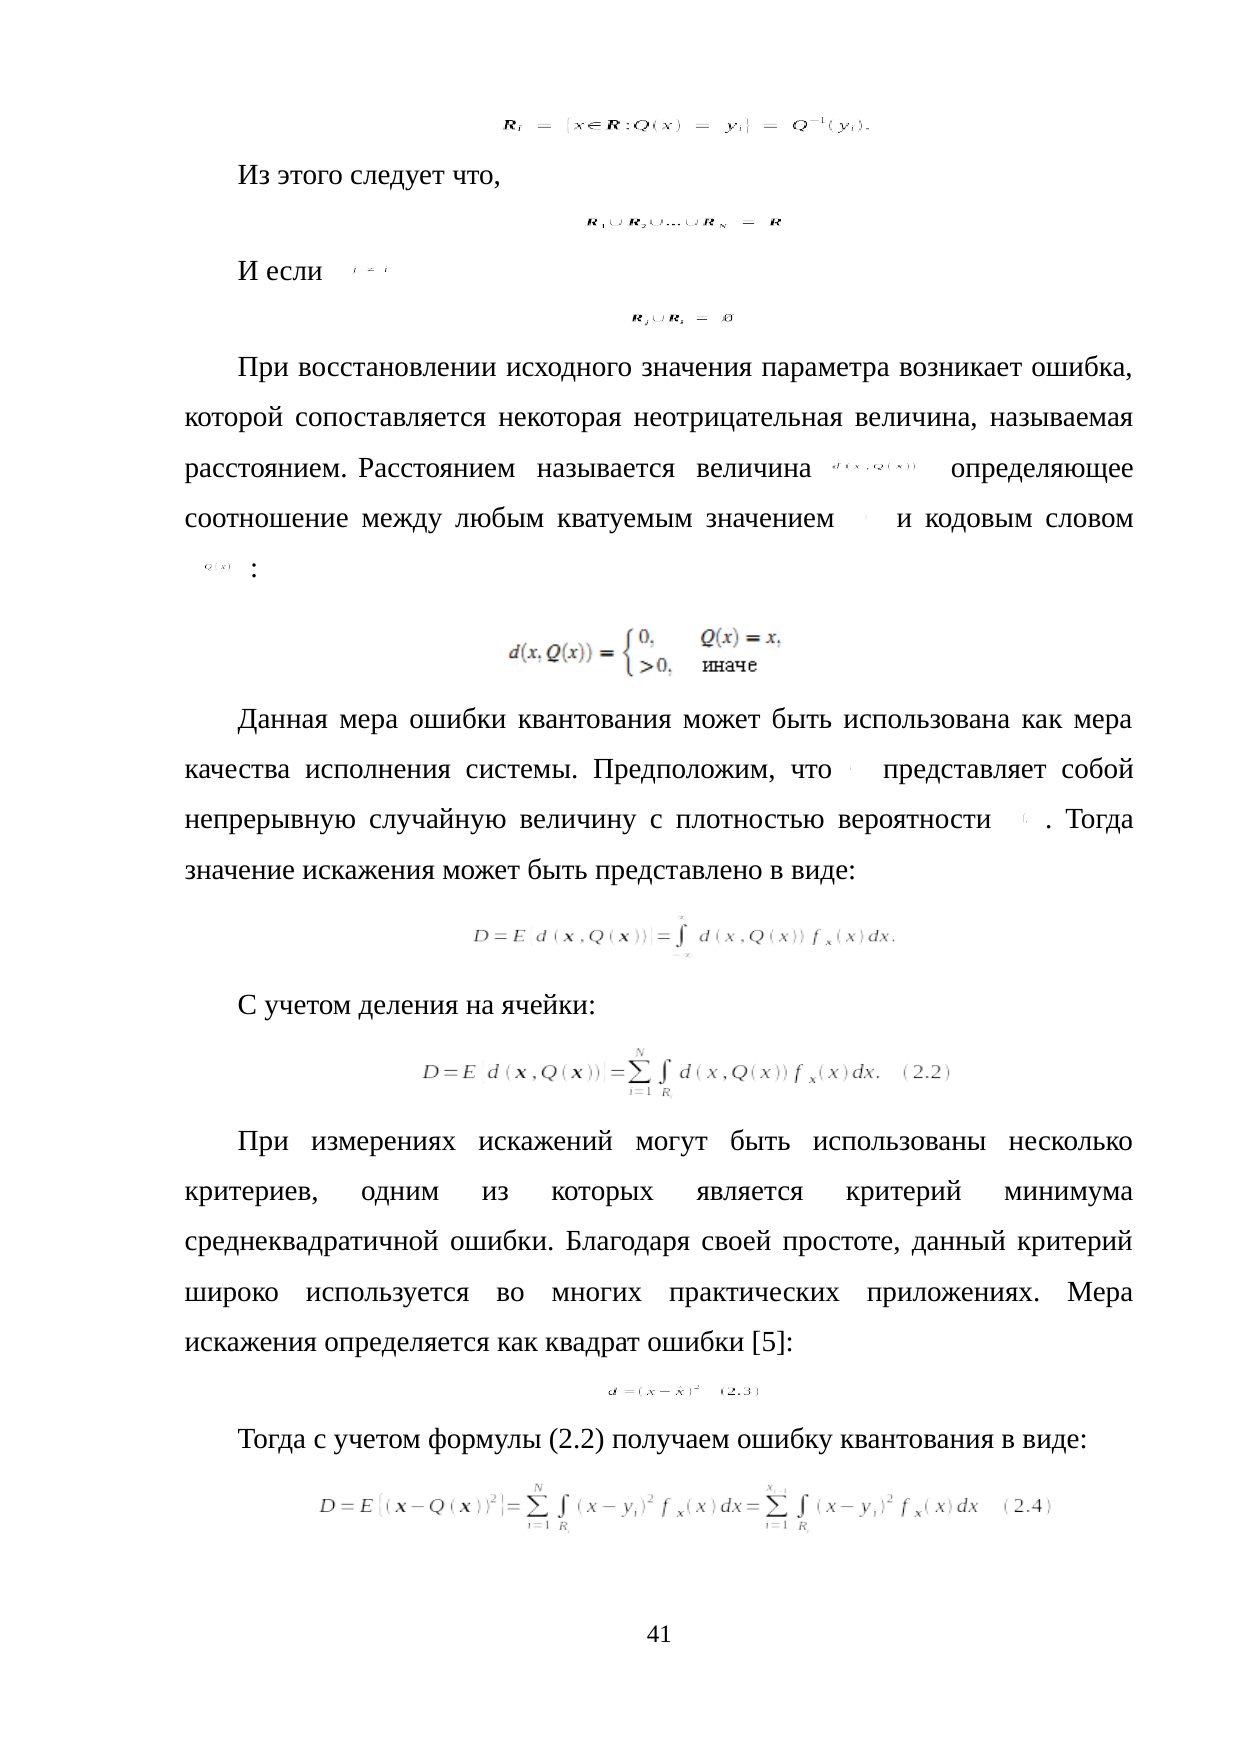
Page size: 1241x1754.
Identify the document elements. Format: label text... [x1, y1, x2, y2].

text Тогда с учетом формулы (2.2) получаем ошибку квантования в виде: [184, 1421, 1134, 1454]
text При измерениях искажений могут быть использованы несколько критериев, одним из которых является критерий минимума среднеквадратичной ошибки. Благодаря своей простоте, данный критерий широко используется во многих практических приложениях. Мера искажения определяется как квадрат ошибки [5]: [184, 1123, 1134, 1358]
text При восстановлении исходного значения параметра возникает ошибка, которой сопоставляется некоторая неотрицательная величина, называемая расстоянием. Расстоянием называется величина определяющее соотношение между любым кватуемым значением и кодовым словом : [184, 349, 1134, 584]
text И если [184, 253, 1134, 287]
text С учетом деления на ячейки: [184, 987, 1134, 1021]
text Данная мера ошибки квантования может быть использована как мера качества исполнения системы. Предположим, что представляет собой непрерывную случайную величину с плотностью вероятности . Тогда значение искажения может быть представлено в виде: [184, 601, 1134, 885]
text Из этого следует что, [184, 157, 1134, 191]
